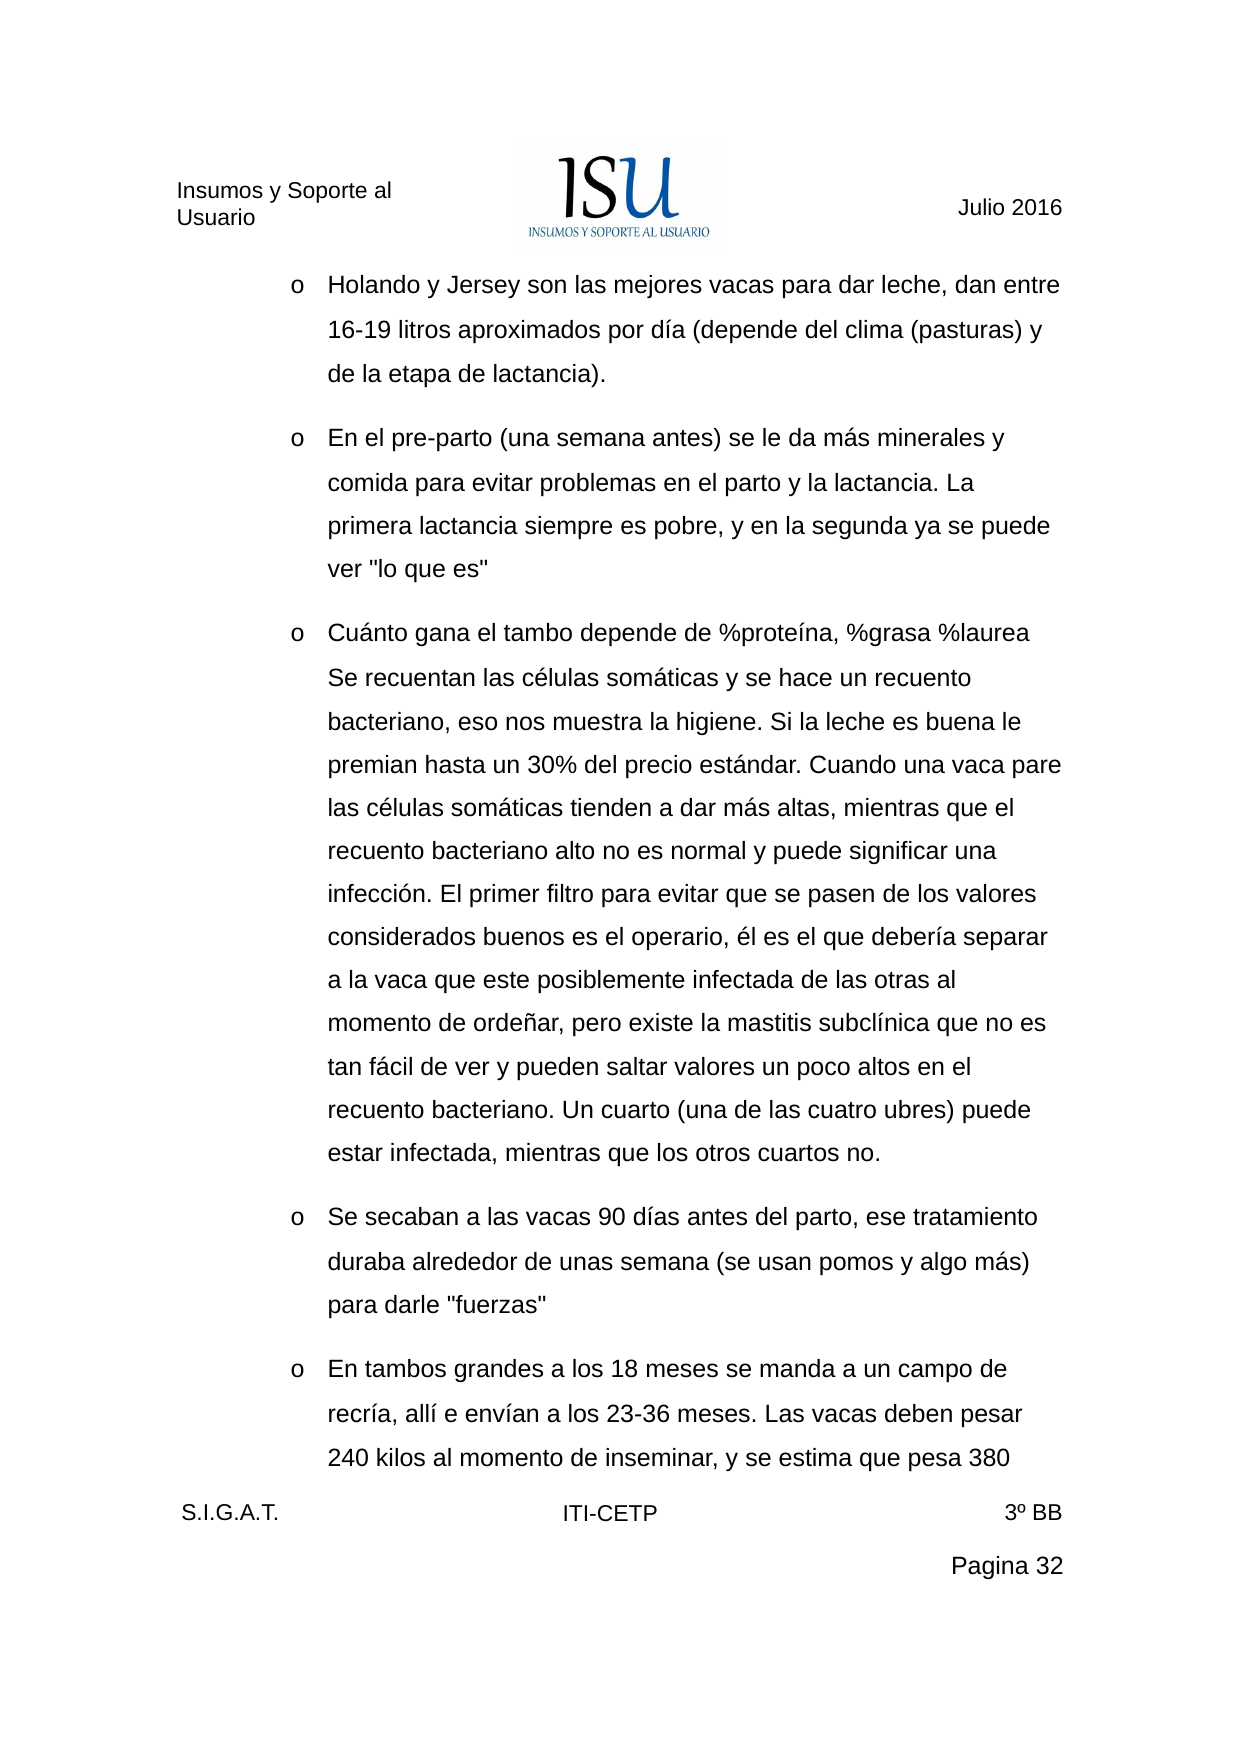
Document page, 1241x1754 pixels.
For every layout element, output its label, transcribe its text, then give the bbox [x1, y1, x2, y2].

list Holando y Jersey son las mejores vacas para dar leche, dan entre 16-19 litros aproximados por día (depende del clima (pasturas) y de la etapa de lactancia). [290, 270, 1063, 387]
list En el pre-parto (una semana antes) se le da más minerales y comida para evitar problemas en el parto y la lactancia. La primera lactancia siempre es pobre, y en la segunda ya se puede ver "lo que es" [290, 423, 1063, 583]
list En tambos grandes a los 18 meses se manda a un campo de recría, allí e envían a los 23-36 meses. Las vacas deben pesar 240 kilos al momento de inseminar, y se estima que pesa 380 [290, 1354, 1063, 1471]
list Se secaban a las vacas 90 días antes del parto, ese tratamiento duraba alrededor de unas semana (se usan pomos y algo más) para darle "fuerzas" [290, 1202, 1063, 1319]
list Cuánto gana el tambo depende de %proteína, %grasa %laurea Se recuentan las células somáticas y se hace un recuento bacteriano, eso nos muestra la higiene. Si la leche es buena le premian hasta un 30% del precio estándar. Cuando una vaca pare las células somáticas tienden a dar más altas, mientras que el recuento bacteriano alto no es normal y puede significar una infección. El primer filtro para evitar que se pasen de los valores considerados buenos es el operario, él es el que debería separar a la vaca que este posiblemente infectada de las otras al momento de ordeñar, pero existe la mastitis subclínica que no es tan fácil de ver y pueden saltar valores un poco altos en el recuento bacteriano. Un cuarto (una de las cuatro ubres) puede estar infectada, mientras que los otros cuartos no. [290, 618, 1063, 1167]
